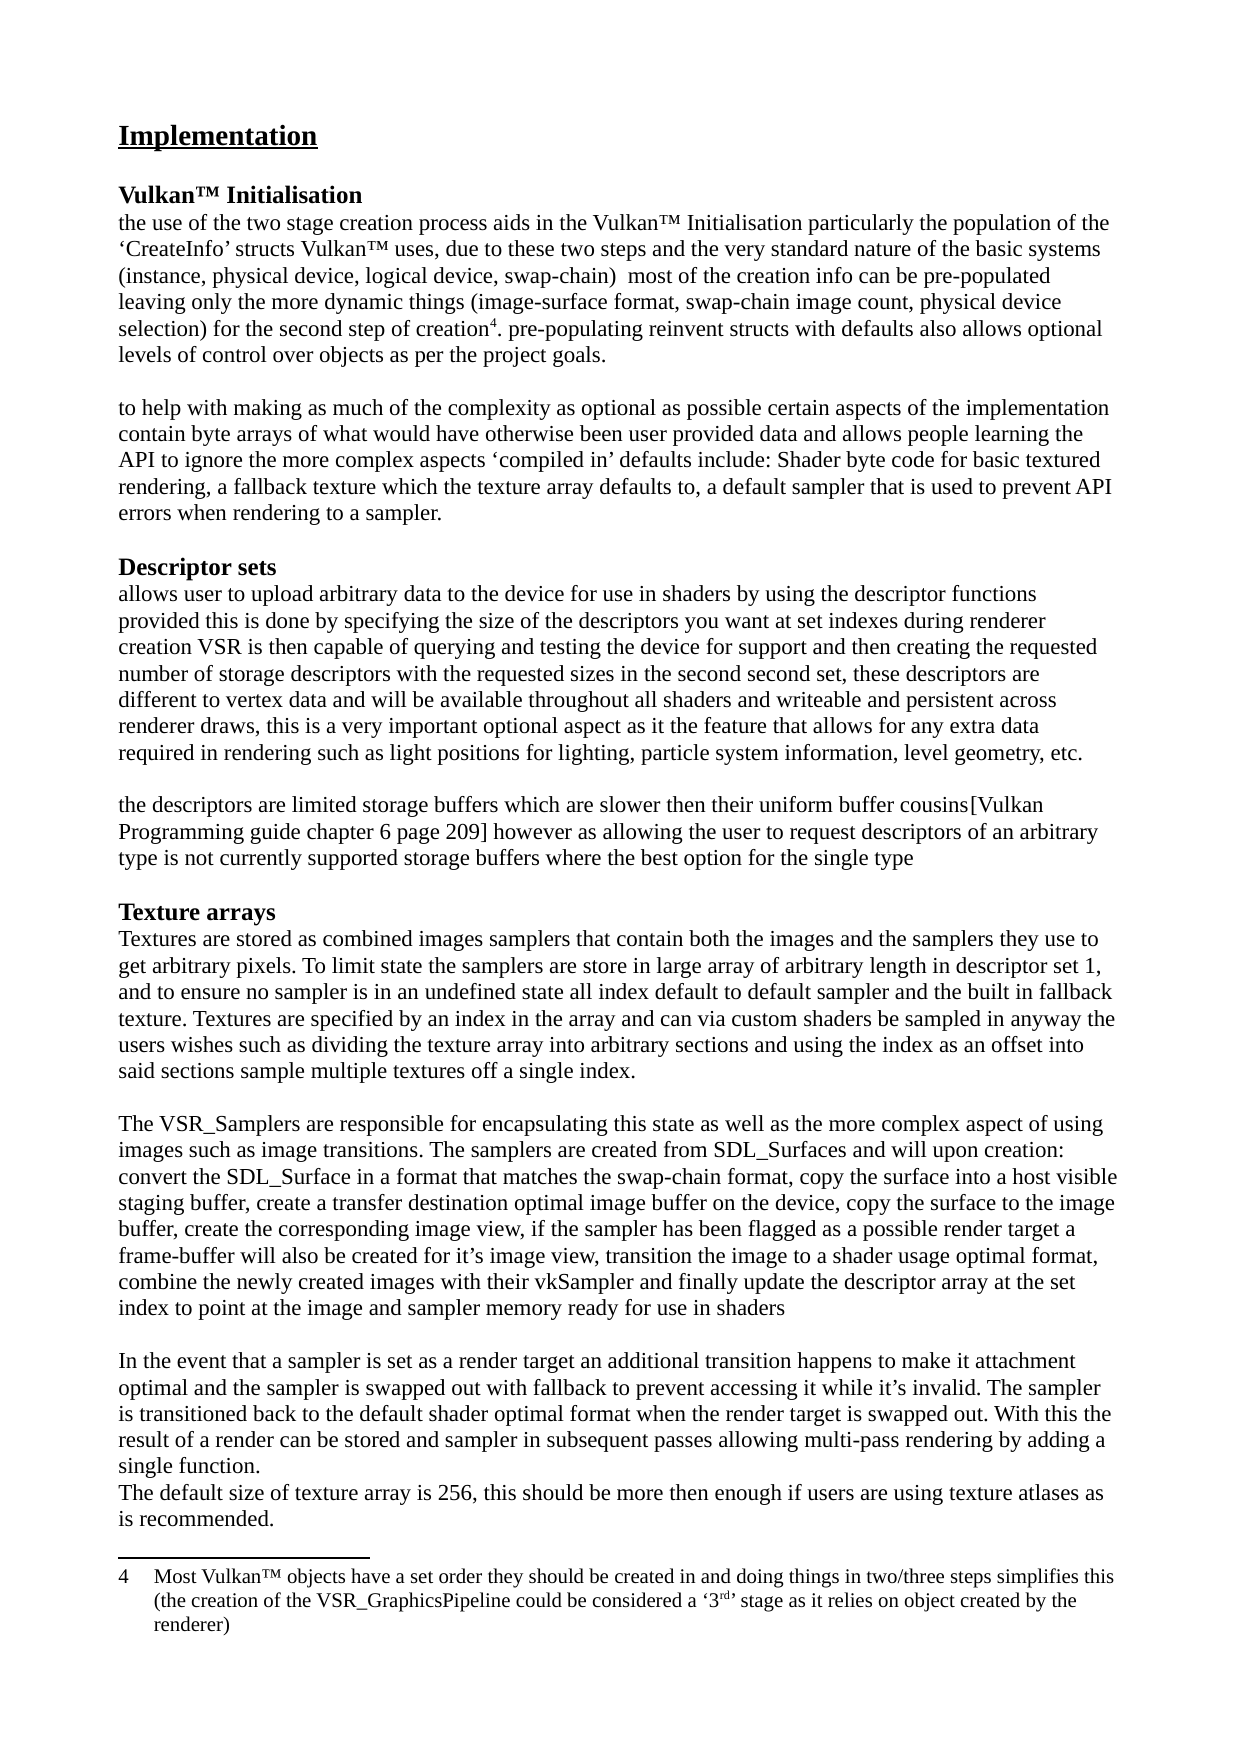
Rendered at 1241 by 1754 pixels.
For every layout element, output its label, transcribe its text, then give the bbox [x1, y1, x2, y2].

text In the event that a sampler is set as a render target an additional transition happens to make it attachment optimal and the sampler is swapped out with fallback to prevent accessing it while it’s invalid. The sampler is transitioned back to the default shader optimal format when the render target is swapped out. With this the result of a render can be stored and sampler in subsequent passes allowing multi-pass rendering by adding a single function. [118, 1347, 1122, 1479]
text Texture arrays [118, 897, 1122, 926]
text The VSR_Samplers are responsible for encapsulating this state as well as the more complex aspect of using images such as image transitions. The samplers are created from SDL_Surfaces and will upon creation: convert the SDL_Surface in a format that matches the swap-chain format, copy the surface into a host visible staging buffer, create a transfer destination optimal image buffer on the device, copy the surface to the image buffer, create the corresponding image view, if the sampler has been flagged as a possible render target a frame-buffer will also be created for it’s image view, transition the image to a shader usage optimal format, combine the newly created images with their vkSampler and finally update the descriptor array at the set index to point at the image and sampler memory ready for use in shaders [118, 1110, 1122, 1321]
text Vulkan™ Initialisation [118, 152, 1122, 209]
text Most Vulkan™ objects have a set order they should be created in and doing things in two/three steps simplifies this (the creation of the VSR_GraphicsPipeline could be considered a ‘3rd’ stage as it relies on object created by the renderer) [118, 1564, 1122, 1636]
text Implementation [118, 118, 1122, 152]
text allows user to upload arbitrary data to the device for use in shaders by using the descriptor functions provided this is done by specifying the size of the descriptors you want at set indexes during renderer creation VSR is then capable of querying and testing the device for support and then creating the requested number of storage descriptors with the requested sizes in the second second set, these descriptors are different to vertex data and will be available throughout all shaders and writeable and persistent across renderer draws, this is a very important optional aspect as it the feature that allows for any extra data required in rendering such as light positions for lighting, particle system information, level geometry, etc. [118, 581, 1122, 765]
text Textures are stored as combined images samplers that contain both the images and the samplers they use to get arbitrary pixels. To limit state the samplers are store in large array of arbitrary length in descriptor set 1, and to ensure no sampler is in an undefined state all index default to default sampler and the built in fallback texture. Textures are specified by an index in the array and can via custom shaders be sampled in anyway the users wishes such as dividing the texture array into arbitrary sections and using the index as an offset into said sections sample multiple textures off a single index. [118, 926, 1122, 1084]
text to help with making as much of the complexity as optional as possible certain aspects of the implementation contain byte arrays of what would have otherwise been user provided data and allows people learning the API to ignore the more complex aspects ‘compiled in’ defaults include: Shader byte code for basic textured rendering, a fallback texture which the texture array defaults to, a default sampler that is used to prevent API errors when rendering to a sampler. [118, 394, 1122, 525]
text Descriptor sets [118, 552, 1122, 581]
text The default size of texture array is 256, this should be more then enough if users are using texture atlases as is recommended. [118, 1479, 1122, 1532]
text the descriptors are limited storage buffers which are slower then their uniform buffer cousins[Vulkan Programming guide chapter 6 page 209] however as allowing the user to request descriptors of an arbitrary type is not currently supported storage buffers where the best option for the single type [118, 791, 1122, 870]
text the use of the two stage creation process aids in the Vulkan™ Initialisation particularly the population of the ‘CreateInfo’ structs Vulkan™ uses, due to these two steps and the very standard nature of the basic systems (instance, physical device, logical device, swap-chain) most of the creation info can be pre-populated leaving only the more dynamic things (image-surface format, swap-chain image count, physical device selection) for the second step of creation. pre-populating reinvent structs with defaults also allows optional levels of control over objects as per the project goals. [118, 209, 1122, 367]
